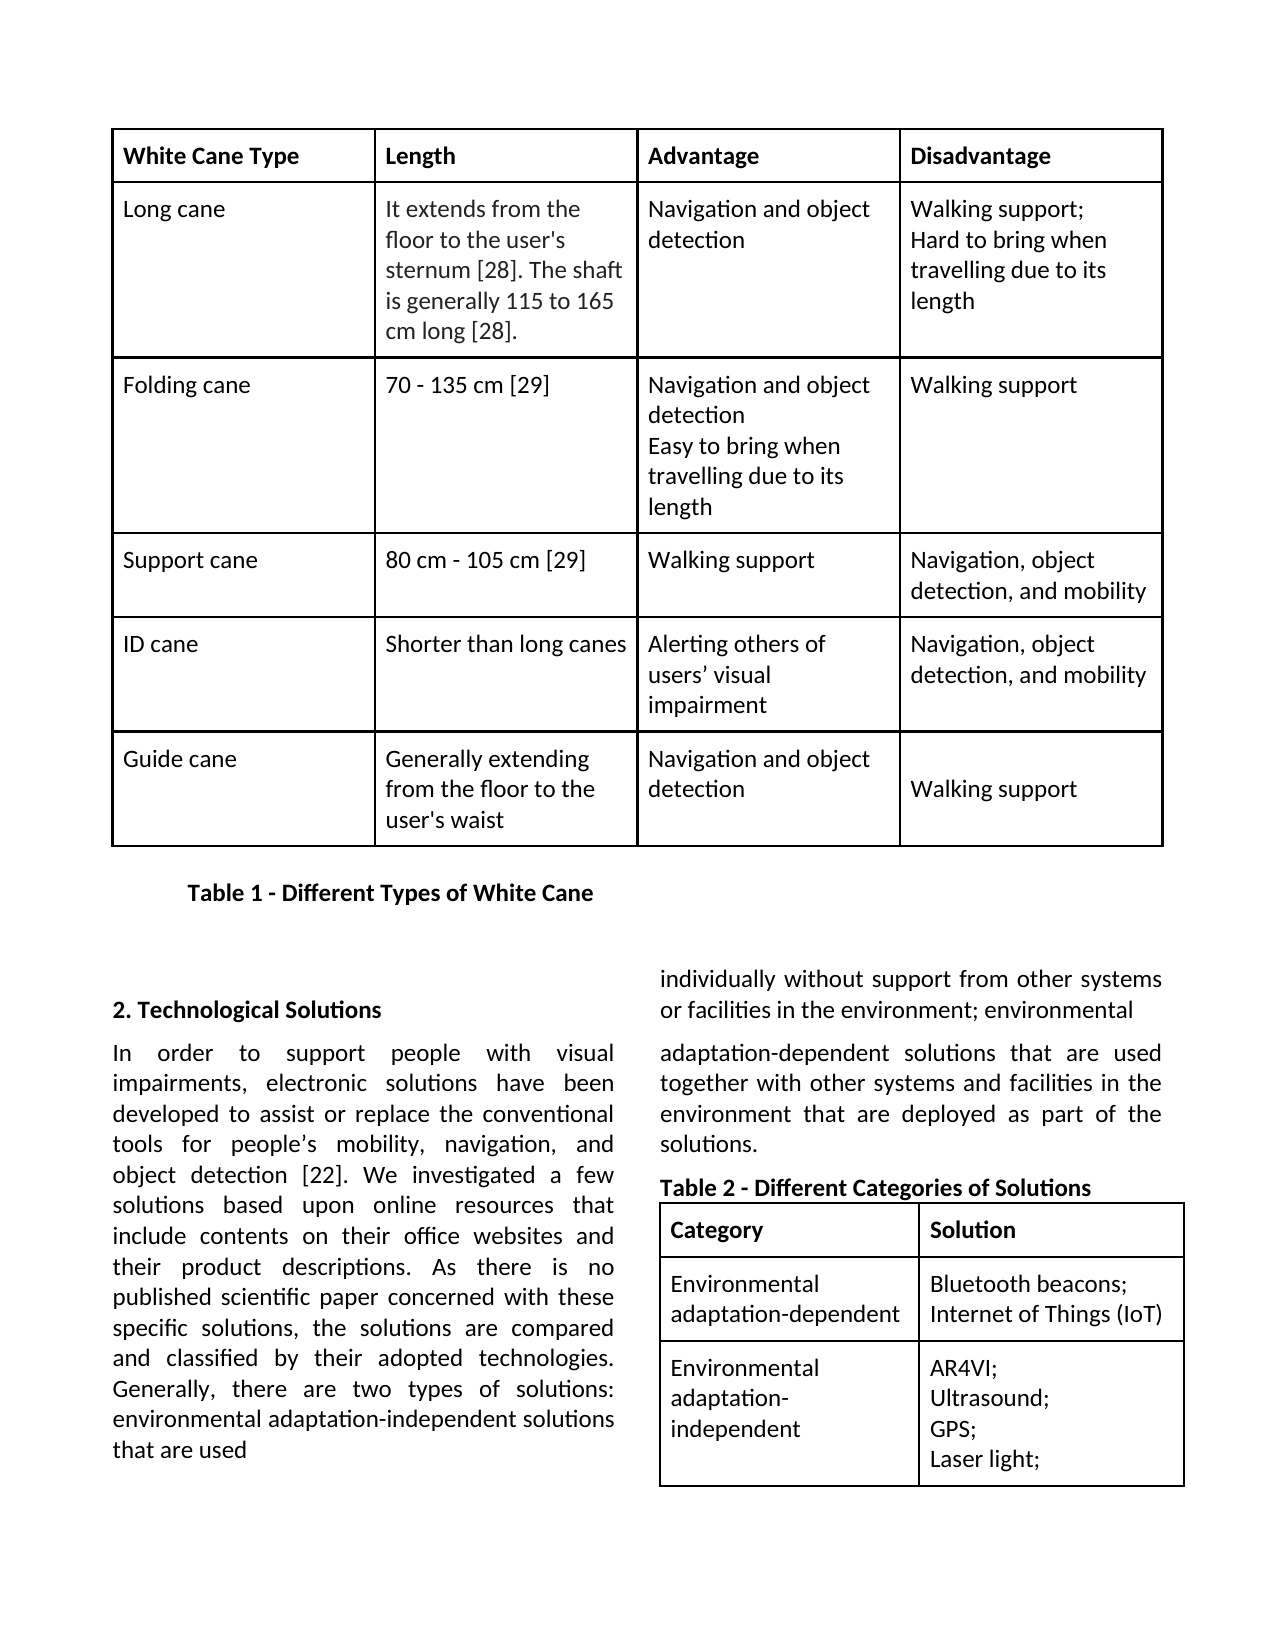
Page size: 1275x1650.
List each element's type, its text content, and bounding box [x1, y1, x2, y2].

text individually without support from other systems or facilities in the environment; environmental [660, 963, 1162, 1024]
table_cell Walking support [901, 359, 1161, 532]
table_header Advantage [639, 130, 899, 181]
table_cell Navigation and object detection [639, 183, 899, 356]
table_header White Cane Type [114, 130, 374, 181]
table_cell Environmental adaptation-dependent [661, 1258, 918, 1339]
text 2. Technological Solutions [112, 994, 615, 1024]
table_cell Shorter than long canes [376, 618, 636, 730]
table_cell Bluetooth beacons; Internet of Things (IoT) [920, 1258, 1183, 1339]
table_cell Navigation and object detection Easy to bring when travelling due to its length [639, 359, 899, 532]
table_header Length [376, 130, 636, 181]
table_cell Folding cane [114, 359, 374, 532]
text adaptation-dependent solutions that are used together with other systems and facilities in the environment that are deployed as part of the solutions. [660, 1037, 1162, 1159]
table_cell Generally extending from the floor to the user's waist [376, 733, 636, 845]
table_cell Environmental adaptation-independent [661, 1342, 918, 1484]
table_cell It extends from the floor to the user's sternum [28]. The shaft is generally 115 to 165 cm long [28]. [376, 183, 636, 356]
table_cell Walking support [639, 534, 899, 616]
table_header Disadvantage [901, 130, 1161, 181]
table_cell Long cane [114, 183, 374, 356]
table_cell Walking support; Hard to bring when travelling due to its length [901, 183, 1161, 356]
text In order to support people with visual impairments, electronic solutions have been developed to assist or replace the conventional tools for people’s mobility, navigation, and object detection [22]. We investigated a few solutions based upon online resources that include contents on their office websites and their product descriptions. As there is no published scientific paper concerned with these specific solutions, the solutions are compared and classified by their adopted technologies. Generally, there are two types of solutions: environmental adaptation-independent solutions that are used [112, 1037, 615, 1464]
table_cell 70 - 135 cm [29] [376, 359, 636, 532]
table_cell ID cane [114, 618, 374, 730]
table_header Solution [920, 1204, 1183, 1256]
table_cell 80 cm - 105 cm [29] [376, 534, 636, 616]
table_cell Navigation and object detection [639, 733, 899, 845]
table_cell Navigation, object detection, and mobility [901, 534, 1161, 616]
table_cell Alerting others of users’ visual impairment [639, 618, 899, 730]
table_cell Navigation, object detection, and mobility [901, 618, 1161, 730]
table_header Category [661, 1204, 918, 1256]
table_cell Guide cane [114, 733, 374, 845]
text Table 2 - Different Categories of Solutions [660, 1172, 1162, 1202]
table_cell Support cane [114, 534, 374, 616]
table_cell AR4VI; Ultrasound; GPS; Laser light; [920, 1342, 1183, 1484]
table_cell Walking support [901, 733, 1161, 845]
text Table 1 - Different Types of White Cane [112, 877, 615, 908]
